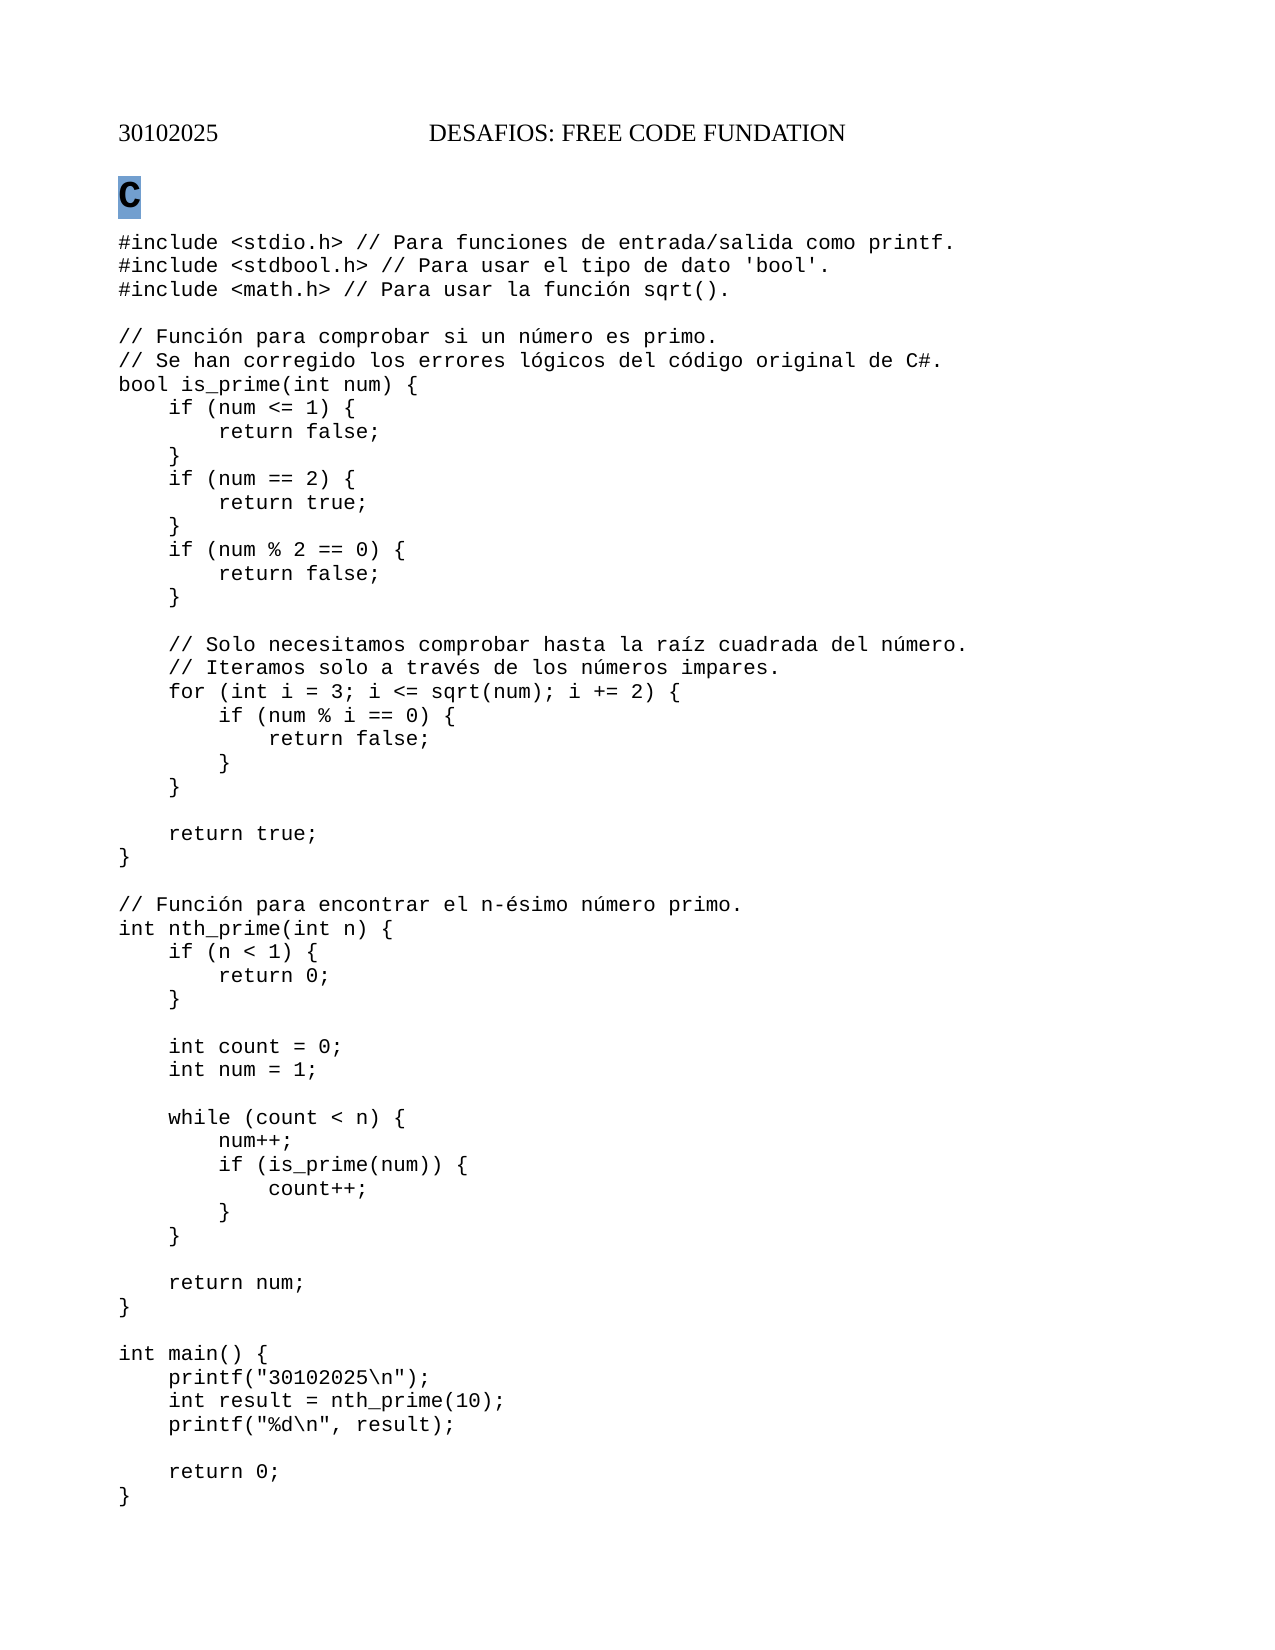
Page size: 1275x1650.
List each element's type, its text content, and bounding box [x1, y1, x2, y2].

text if (num == 2) { [118, 468, 1157, 492]
text // Iteramos solo a través de los números impares. [118, 657, 1157, 681]
text int main() { [118, 1343, 1157, 1367]
text int result = nth_prime(10); [118, 1390, 1157, 1414]
text int num = 1; [118, 1059, 1157, 1083]
text return true; [118, 823, 1157, 847]
text return false; [118, 421, 1157, 444]
text } [118, 1485, 1157, 1509]
text printf("%d\n", result); [118, 1414, 1157, 1438]
text // Función para encontrar el n-ésimo número primo. [118, 894, 1157, 917]
text if (num <= 1) { [118, 397, 1157, 421]
text #include <math.h> // Para usar la función sqrt(). [118, 279, 1157, 303]
text } [118, 444, 1157, 468]
text int nth_prime(int n) { [118, 917, 1157, 941]
text if (num % i == 0) { [118, 705, 1157, 728]
text } [118, 988, 1157, 1012]
text return num; [118, 1272, 1157, 1296]
text } [118, 1225, 1157, 1248]
text count++; [118, 1178, 1157, 1201]
text } [118, 516, 1157, 539]
text printf("30102025\n"); [118, 1367, 1157, 1390]
text return false; [118, 563, 1157, 586]
text } [118, 1201, 1157, 1225]
text } [118, 752, 1157, 776]
subtitle C [118, 176, 1157, 219]
text if (is_prime(num)) { [118, 1154, 1157, 1178]
text } [118, 1296, 1157, 1319]
text // Solo necesitamos comprobar hasta la raíz cuadrada del número. [118, 634, 1157, 657]
text return true; [118, 492, 1157, 516]
text } [118, 847, 1157, 870]
text return 0; [118, 1461, 1157, 1485]
text bool is_prime(int num) { [118, 374, 1157, 397]
text #include <stdio.h> // Para funciones de entrada/salida como printf. [118, 232, 1157, 255]
text } [118, 776, 1157, 799]
text while (count < n) { [118, 1107, 1157, 1130]
text return 0; [118, 965, 1157, 988]
text if (n < 1) { [118, 941, 1157, 965]
text for (int i = 3; i <= sqrt(num); i += 2) { [118, 681, 1157, 705]
text return false; [118, 728, 1157, 752]
text num++; [118, 1130, 1157, 1154]
text #include <stdbool.h> // Para usar el tipo de dato 'bool'. [118, 255, 1157, 279]
text if (num % 2 == 0) { [118, 539, 1157, 563]
text int count = 0; [118, 1036, 1157, 1059]
text // Se han corregido los errores lógicos del código original de C#. [118, 350, 1157, 374]
text // Función para comprobar si un número es primo. [118, 326, 1157, 350]
text } [118, 586, 1157, 610]
